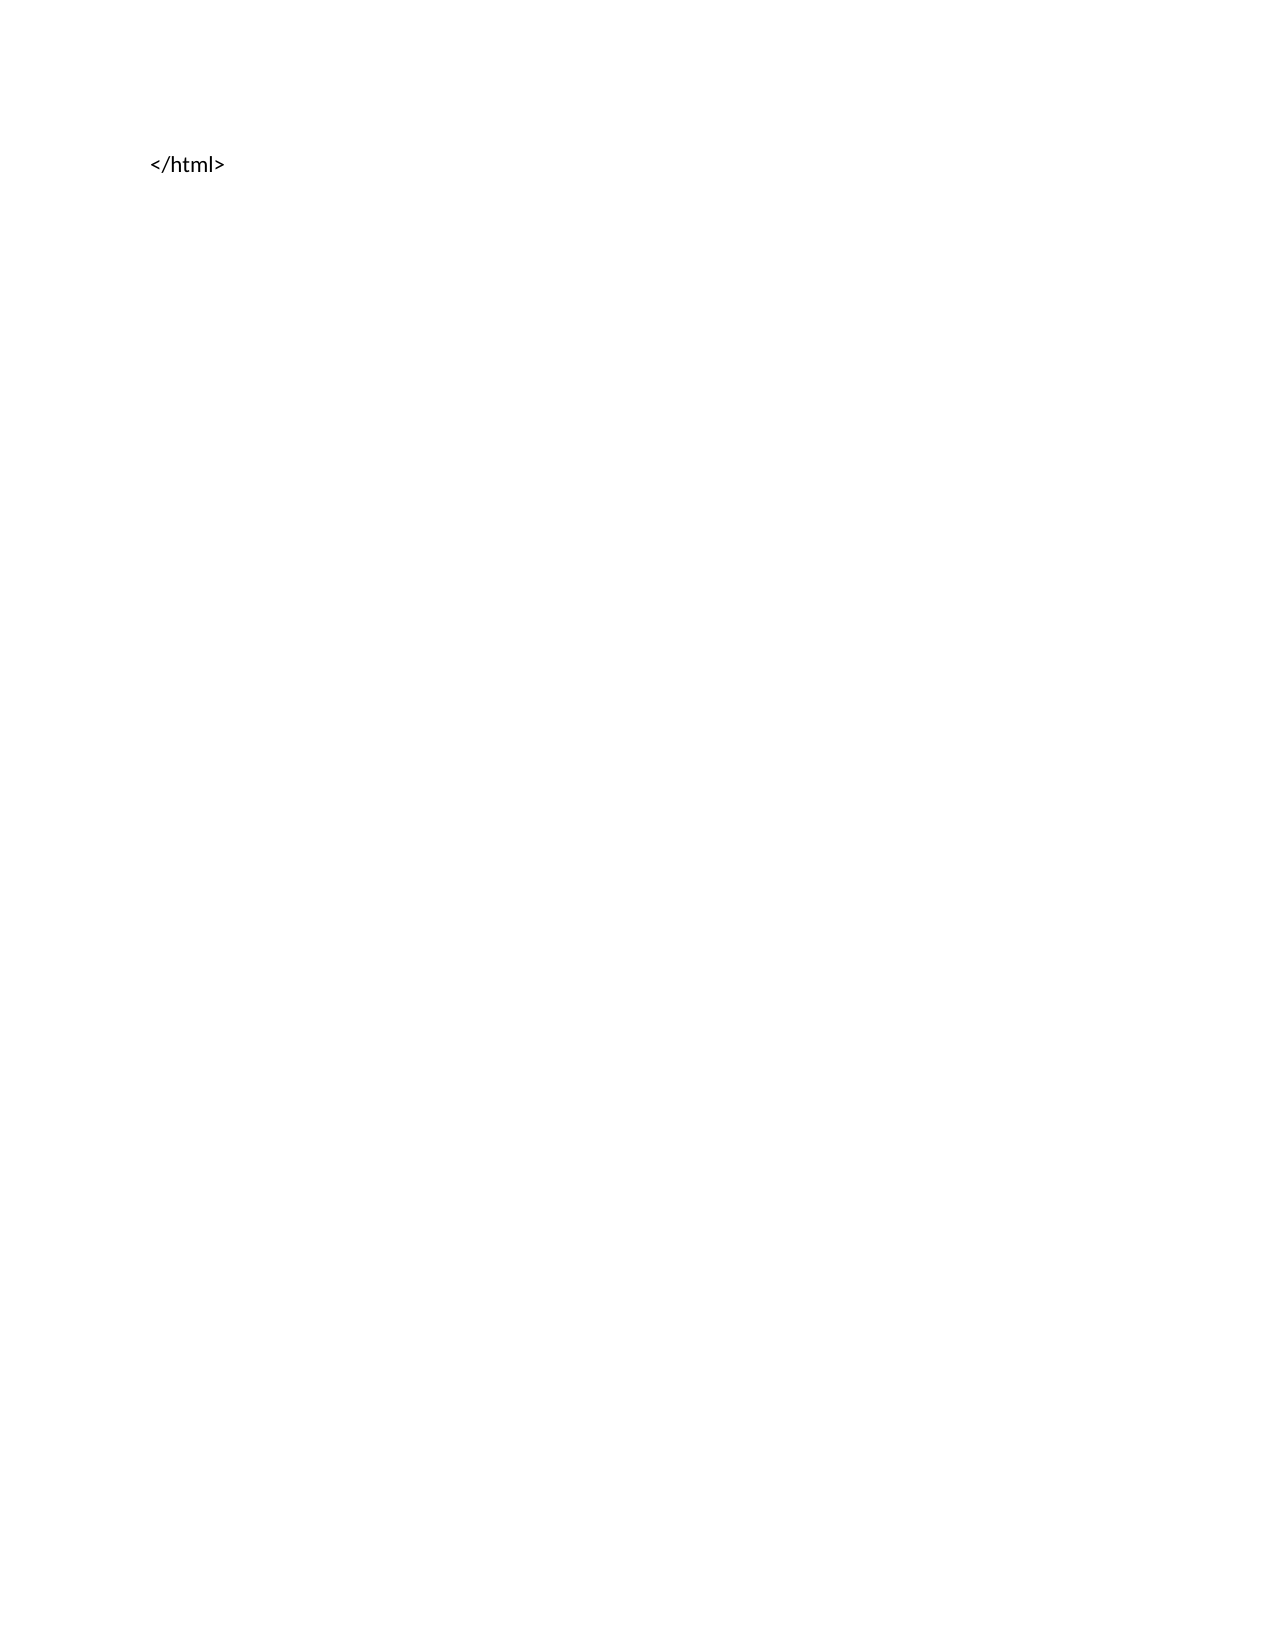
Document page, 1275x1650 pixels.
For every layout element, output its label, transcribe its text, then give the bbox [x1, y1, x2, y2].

text </html> [150, 150, 1125, 178]
